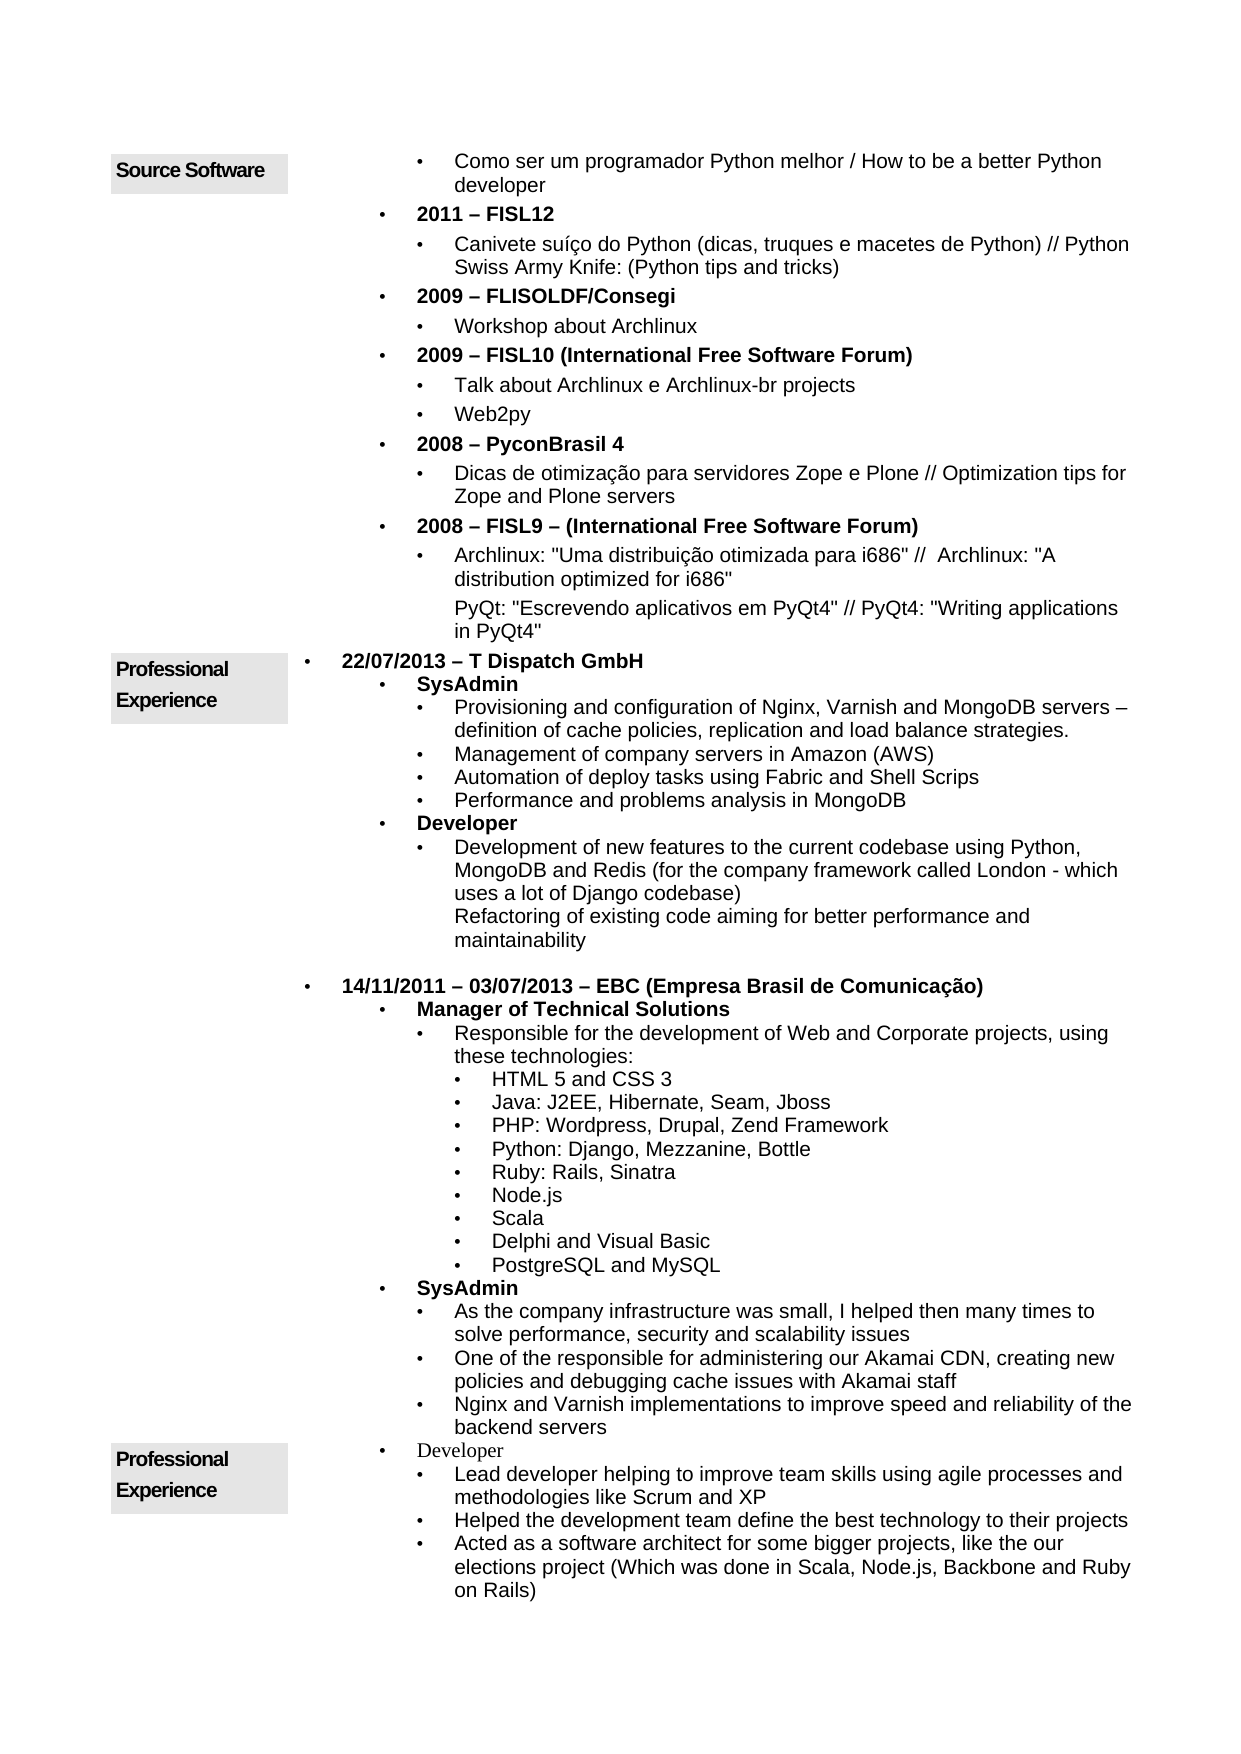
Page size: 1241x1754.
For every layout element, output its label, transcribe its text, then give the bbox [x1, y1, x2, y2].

table_cell Developer Lead developer helping to improve team skills using agile processes and methodologies like Scrum and XP Helped the development team define the best technology to their projects Acted as a software architect for some bigger projects, like the our elections project (Which was done in Scala, Node.js, Backbone and Ruby on Rails) Software developer for minor projects in Python and Django to solve specific needs of the department 26/06/2009 – 14/11/2011 – Dataprev Development of portals and systems in Zope/Plone, Django (Python) and Wordpress/Drupal (PHP) Developed the company portal using Wordpress and the company Intranet using Drupal 6 and some internal systems using Python and Django Acted as a consultant to the company board of directors, helping then with decisions and solving problems that needed a quick solution Migration of the portal of Digital Inclusion from Plone 2.5 to Plone 3 Improvement of the systems of the Digital Inclusion government program using Django e Python Refactoring of large parts of the project aiming for performance Responsible for SIATC servers regarding scalability and reliability 13/08/2007 – 23/06/2009 – ThreePointsWeb/Liberiun Developer Development of systems and portals in Zope/Plone Technical leader of the development team, helping to shape their skills and to improve their knowledge in Zope/Plone Development of an internal solution to make a better multimedia platform in Plone Development of a impressive cache solution that helped us invalidate content in our portals given a set of rules and what was in the context. Various patches to many projects in Plone Collective: PlonePopoll, PloneOntology, ZopeSkel. SysAdmin Analisys, project and development of techniques to improve the performance, security and reduce costs of our servers using opensource tools Management and implementation of the following services: Bind (DNS), Apache (http), Squid/Varnish, Pound/HaProxy and Zope/Plone. Auditor in Sebrae and in Universidade Caixa projects to diagnose and propose solutions for performance, security and bad practices Teacher/Writer 03/01/2007 – 31/07/2007 – Paradigma Developer Templates customization and creation, new content types using Archetypes and general minor applications Improvement of the deployment process making it easier and faster using python, paramiko, shellscript, mysqldb (it was the inception of what we know today as provisioning tools) Refactoring of various product parts to make important code improvements SysAdmin Apache, FTP, ZEO and Zope/Plone instances, security tests and analysis Management of users and permissions and code repositories [297, 1439, 1139, 1602]
table_cell Speaker in the following OpenSource events 2011 – PythonBrasil Como ser um programador Python melhor / How to be a better Python developer 2011 – FISL12 Canivete suíço do Python (dicas, truques e macetes de Python) // Python Swiss Army Knife: (Python tips and tricks) 2009 – FLISOLDF/Consegi Workshop about Archlinux 2009 – FISL10 (International Free Software Forum) Talk about Archlinux e Archlinux-br projects Web2py 2008 – PyconBrasil 4 Dicas de otimização para servidores Zope e Plone // Optimization tips for Zope and Plone servers 2008 – FISL9 – (International Free Software Forum) Archlinux: "Uma distribuição otimizada para i686" // Archlinux: "A distribution optimized for i686" PyQt: "Escrevendo aplicativos em PyQt4" // PyQt4: "Writing applications in PyQt4" [297, 150, 1139, 649]
table_cell 22/07/2013 – T Dispatch GmbH SysAdmin Provisioning and configuration of Nginx, Varnish and MongoDB servers – definition of cache policies, replication and load balance strategies. Management of company servers in Amazon (AWS) Automation of deploy tasks using Fabric and Shell Scrips Performance and problems analysis in MongoDB Developer Development of new features to the current codebase using Python, MongoDB and Redis (for the company framework called London - which uses a lot of Django codebase) Refactoring of existing code aiming for better performance and maintainability 14/11/2011 – 03/07/2013 – EBC (Empresa Brasil de Comunicação) Manager of Technical Solutions Responsible for the development of Web and Corporate projects, using these technologies: HTML 5 and CSS 3 Java: J2EE, Hibernate, Seam, Jboss PHP: Wordpress, Drupal, Zend Framework Python: Django, Mezzanine, Bottle Ruby: Rails, Sinatra Node.js Scala Delphi and Visual Basic PostgreSQL and MySQL SysAdmin As the company infrastructure was small, I helped then many times to solve performance, security and scalability issues One of the responsible for administering our Akamai CDN, creating new policies and debugging cache issues with Akamai staff Nginx and Varnish implementations to improve speed and reliability of the backend servers [297, 649, 1139, 1439]
table_cell Source Software [103, 150, 297, 649]
table_cell Professional Experience [103, 1439, 297, 1602]
table_cell Professional Experience [103, 649, 297, 1439]
